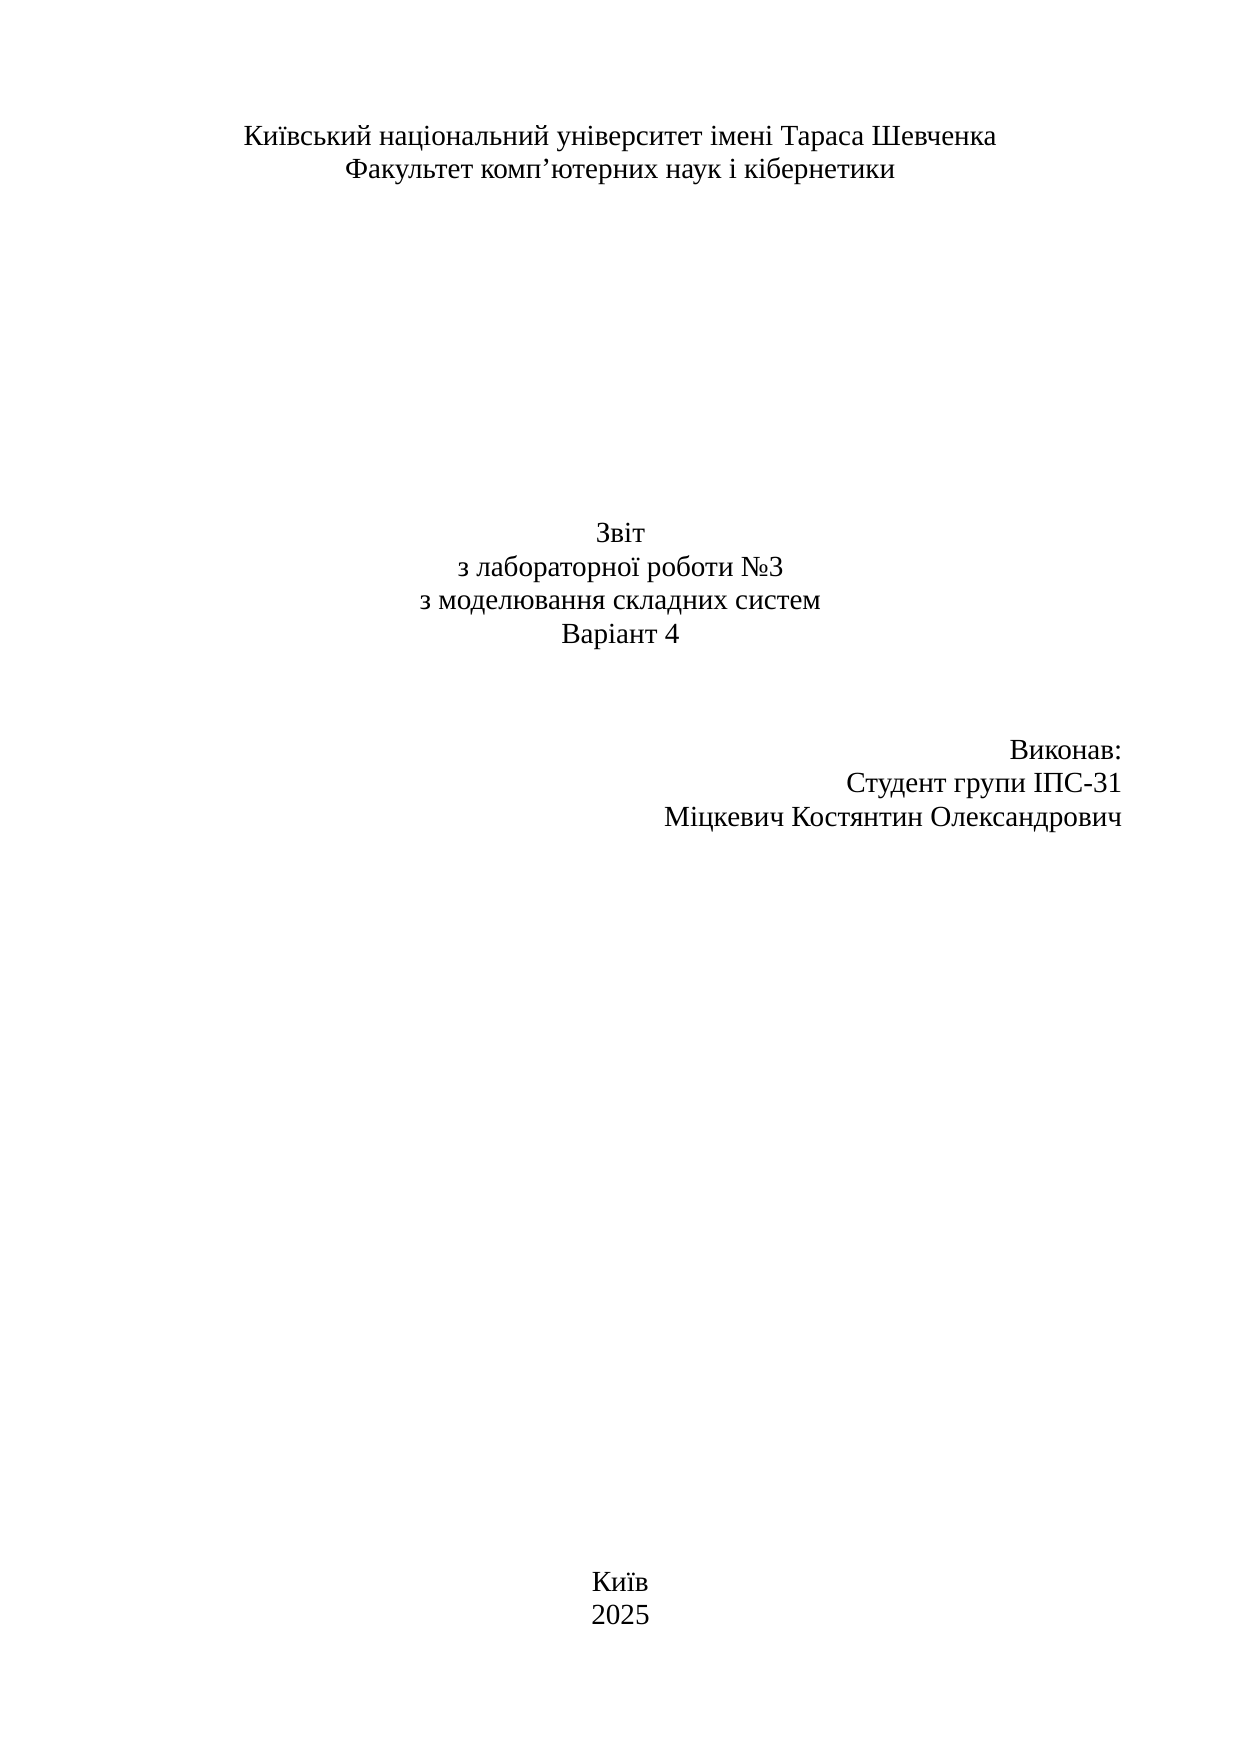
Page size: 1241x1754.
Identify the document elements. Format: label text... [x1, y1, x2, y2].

text Факультет комп’ютерних наук і кібернетики [118, 152, 1122, 185]
text Варіант 4 [118, 616, 1122, 649]
text Київський національний університет імені Тараса Шевченка [118, 118, 1122, 152]
text Студент групи ІПС-31 [118, 765, 1122, 799]
text з моделювання складних систем [118, 582, 1122, 616]
text з лабораторної роботи №3 [118, 549, 1122, 582]
text Міцкевич Костянтин Олександрович [118, 799, 1122, 832]
text Київ [118, 1564, 1122, 1597]
text 2025 [118, 1597, 1122, 1631]
text Виконав: [118, 732, 1122, 765]
text Звіт [118, 515, 1122, 549]
